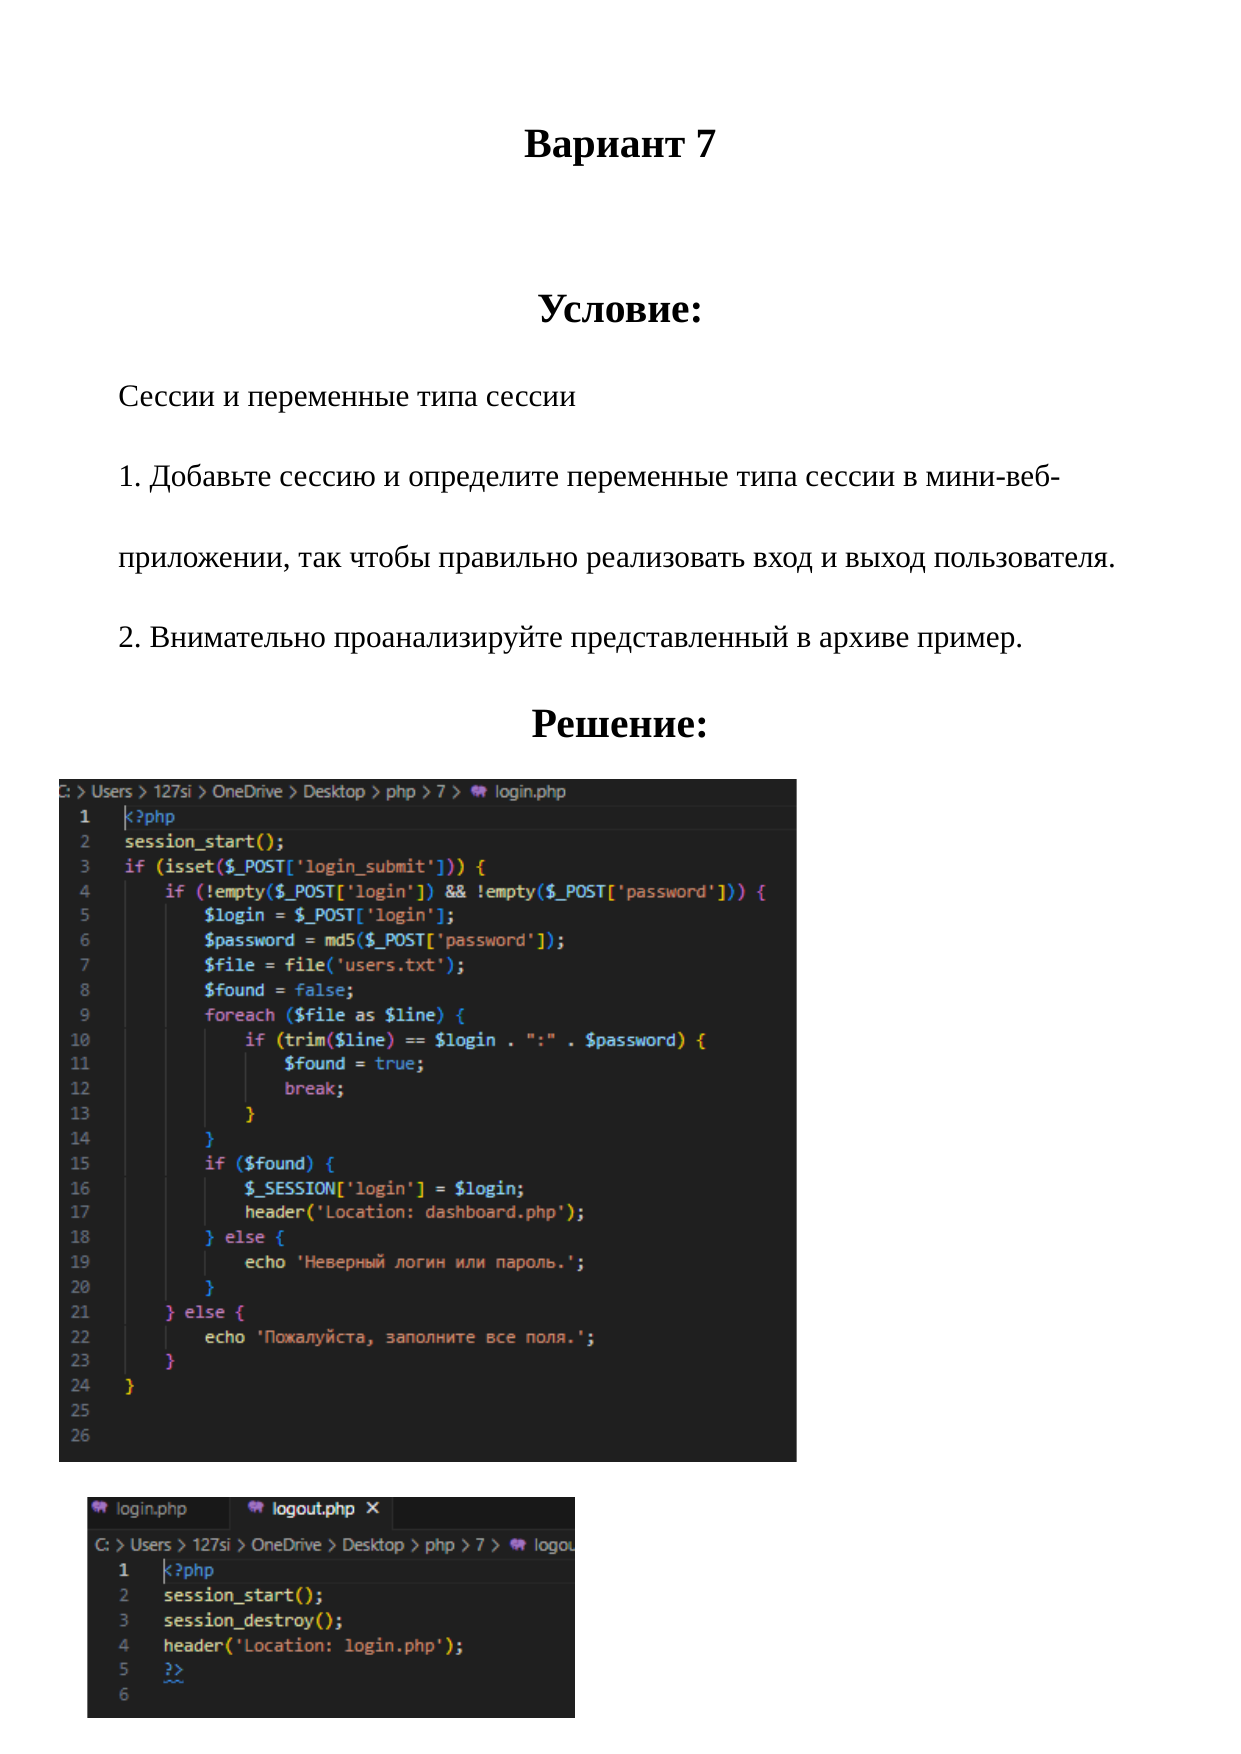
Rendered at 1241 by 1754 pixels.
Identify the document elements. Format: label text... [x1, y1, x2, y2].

text Условие: [118, 284, 1122, 332]
text 1. Добавьте сессию и определите переменные типа сессии в мини-веб- [118, 457, 1122, 493]
picture [59, 779, 797, 1462]
text Сессии и переменные типа сессии [118, 377, 1122, 413]
picture [87, 1497, 575, 1718]
text 2. Внимательно проанализируйте представленный в архиве пример. [118, 618, 1122, 654]
text Вариант 7 [118, 118, 1122, 166]
text Решение: [118, 698, 1122, 746]
text приложении, так чтобы правильно реализовать вход и выход пользователя. [118, 538, 1122, 574]
